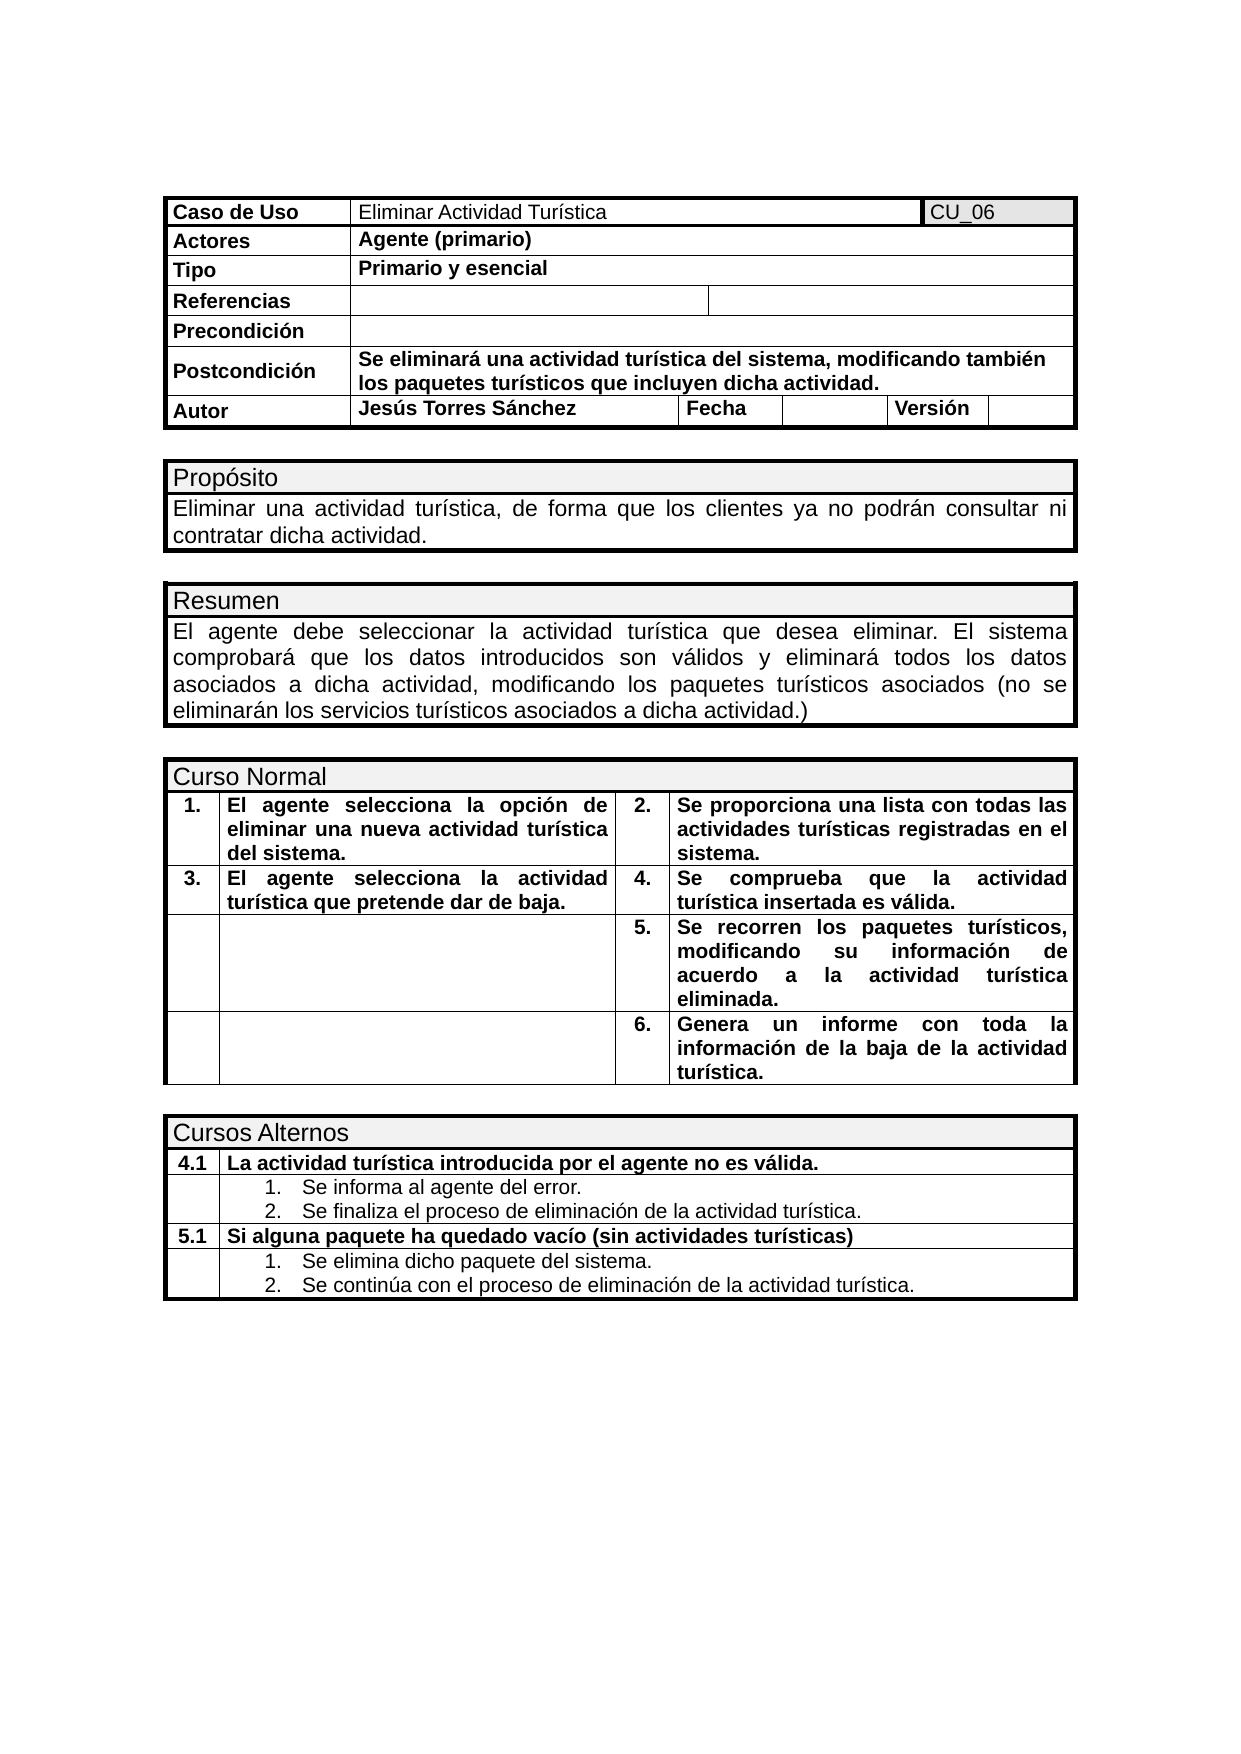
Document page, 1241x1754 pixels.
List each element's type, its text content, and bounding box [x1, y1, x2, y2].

table_header Caso de Uso [168, 200, 350, 224]
table_cell 4. [616, 866, 669, 914]
table_cell [709, 286, 1073, 315]
table_cell 1. [168, 793, 219, 865]
table_cell Se eliminará una actividad turística del sistema, modificando también los paquetes turísticos que incluyen dicha actividad. [351, 347, 1073, 395]
table_header CU_06 [925, 200, 1073, 224]
table_header Cursos Alternos [168, 1118, 1073, 1147]
table_cell Actores [168, 227, 350, 254]
table_cell Autor [168, 396, 350, 425]
table_cell [168, 915, 219, 1011]
table_cell El agente selecciona la actividad turística que pretende dar de baja. [220, 866, 615, 914]
table_cell [989, 396, 1073, 425]
table_cell Se recorren los paquetes turísticos, modificando su información de acuerdo a la actividad turística eliminada. [670, 915, 1073, 1011]
table_cell El agente selecciona la opción de eliminar una nueva actividad turística del sistema. [220, 793, 615, 865]
table_cell 3. [168, 866, 219, 914]
table_cell Precondición [168, 316, 350, 346]
table_cell Eliminar una actividad turística, de forma que los clientes ya no podrán consultar ni contratar dicha actividad. [168, 495, 1073, 548]
table_header Eliminar Actividad Turística [351, 200, 920, 224]
table_cell Primario y esencial [351, 256, 1073, 285]
table_cell 5. [616, 915, 669, 1011]
table_cell Si alguna paquete ha quedado vacío (sin actividades turísticas) [220, 1224, 1073, 1248]
table_cell Agente (primario) [351, 227, 1073, 254]
table_cell 6. [616, 1012, 669, 1084]
table_cell Se proporciona una lista con todas las actividades turísticas registradas en el sistema. [670, 793, 1073, 865]
table_cell [168, 1012, 219, 1084]
table_cell Fecha [679, 396, 782, 425]
table_header Resumen [168, 586, 1073, 615]
table_cell Versión [888, 396, 988, 425]
table_header Propósito [168, 463, 1073, 492]
table_cell Se elimina dicho paquete del sistema. Se continúa con el proceso de eliminación de la actividad turística. [220, 1249, 1073, 1297]
table_header Curso Normal [168, 762, 1073, 790]
table_cell [168, 1175, 219, 1223]
table_cell [351, 316, 1073, 346]
table_cell Tipo [168, 256, 350, 285]
table_cell [783, 396, 887, 425]
table_cell 4.1 [168, 1150, 219, 1174]
table_cell La actividad turística introducida por el agente no es válida. [220, 1150, 1073, 1174]
table_cell Referencias [168, 286, 350, 315]
table_cell Se comprueba que la actividad turística insertada es válida. [670, 866, 1073, 914]
table_cell [220, 915, 615, 1011]
table_cell Jesús Torres Sánchez [351, 396, 678, 425]
table_cell [220, 1012, 615, 1084]
table_cell 2. [616, 793, 669, 865]
table_cell Genera un informe con toda la información de la baja de la actividad turística. [670, 1012, 1073, 1084]
table_cell El agente debe seleccionar la actividad turística que desea eliminar. El sistema comprobará que los datos introducidos son válidos y eliminará todos los datos asociados a dicha actividad, modificando los paquetes turísticos asociados (no se eliminarán los servicios turísticos asociados a dicha actividad.) [168, 618, 1073, 723]
table_cell Se informa al agente del error. Se finaliza el proceso de eliminación de la actividad turística. [220, 1175, 1073, 1223]
table_cell [351, 286, 708, 315]
table_cell [168, 1249, 219, 1297]
table_cell Postcondición [168, 347, 350, 395]
table_cell 5.1 [168, 1224, 219, 1248]
